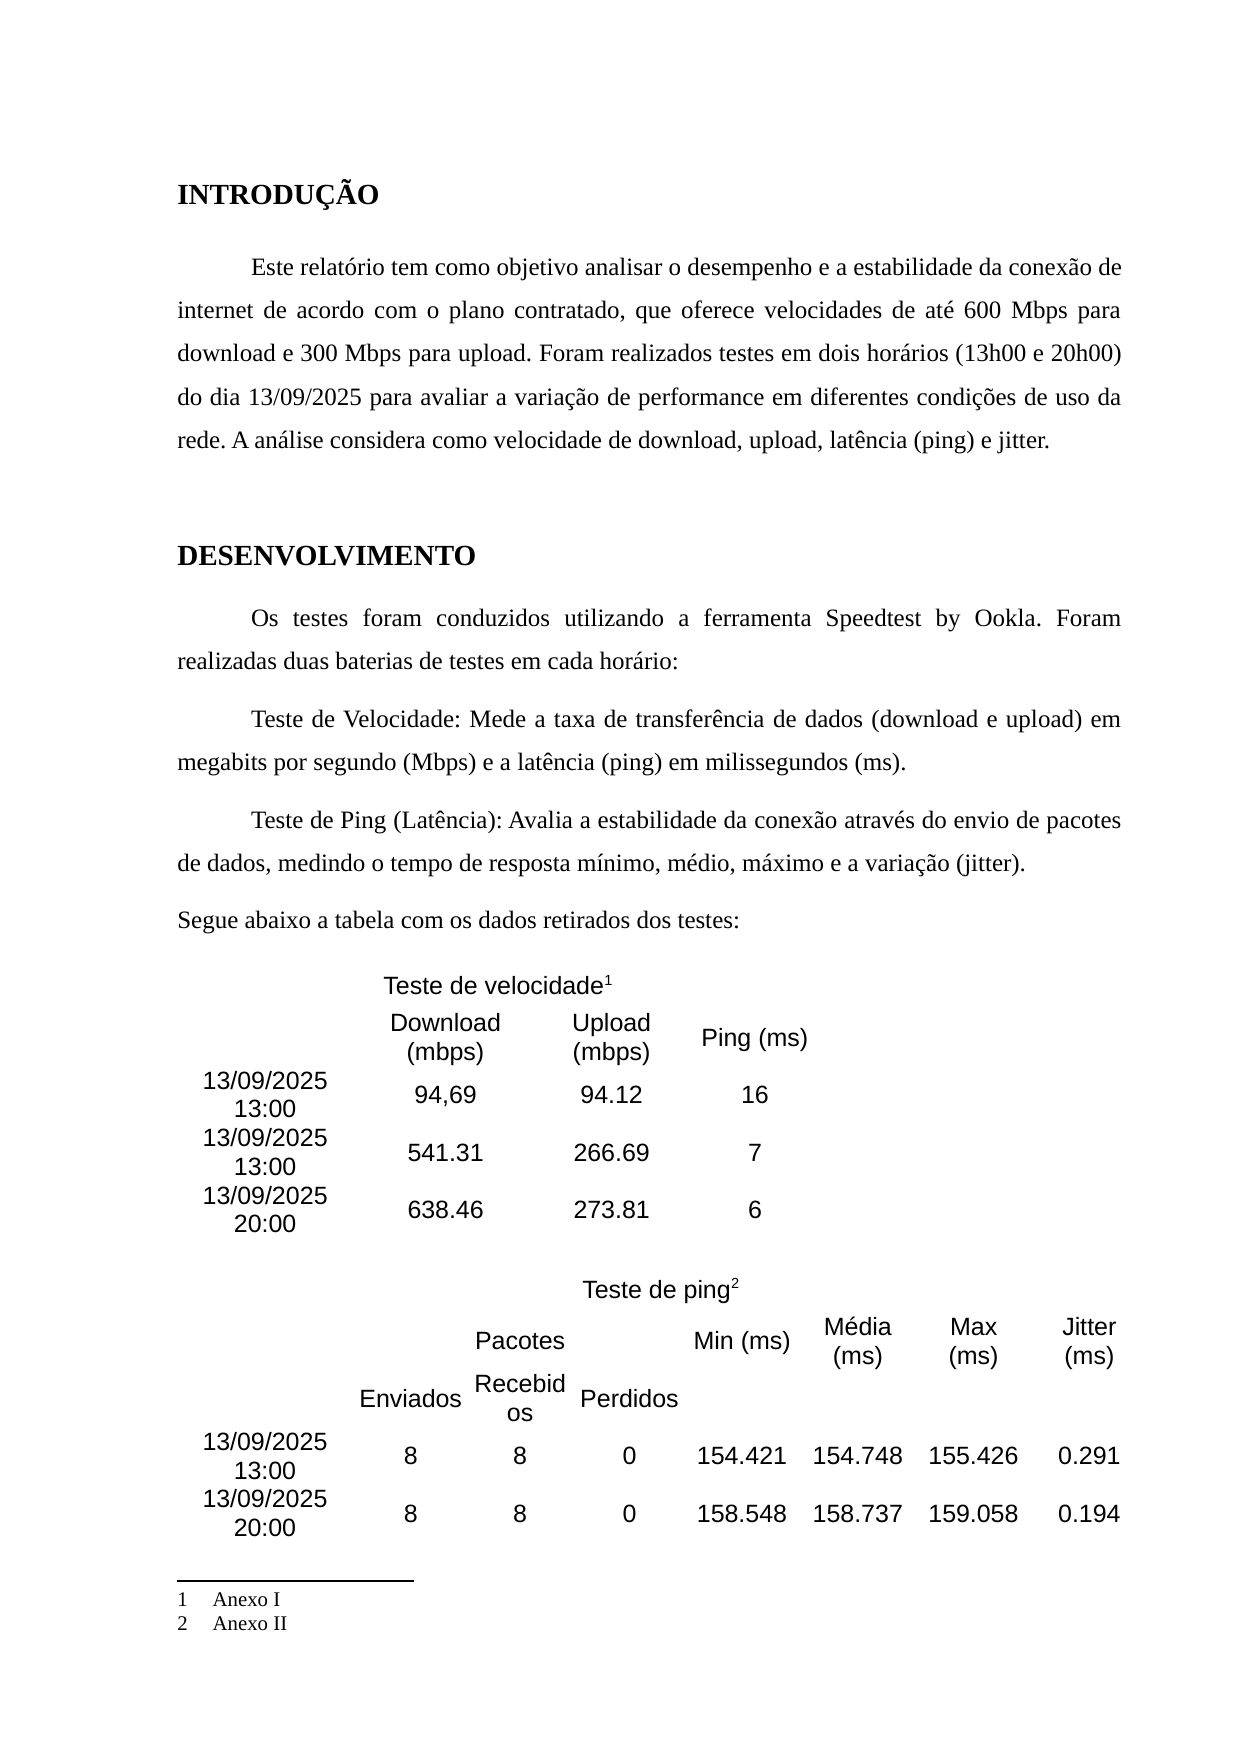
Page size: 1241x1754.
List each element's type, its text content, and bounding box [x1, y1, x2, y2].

table_cell 7 [688, 1123, 821, 1181]
table_cell 158.737 [800, 1485, 915, 1542]
table_cell Max (ms) [915, 1312, 1031, 1369]
table_cell 154.748 [800, 1427, 915, 1484]
table_cell Min (ms) [684, 1312, 800, 1369]
table_cell 94,69 [356, 1066, 535, 1123]
table_cell 541.31 [356, 1123, 535, 1181]
table_cell 0.194 [1031, 1485, 1147, 1542]
table_cell 155.426 [915, 1427, 1031, 1484]
subtitle INTRODUÇÃO [177, 177, 1122, 211]
text Os testes foram conduzidos utilizando a ferramenta Speedtest by Ookla. Foram realizadas duas baterias de testes em cada horário: [177, 603, 1122, 675]
table_cell 6 [688, 1181, 821, 1238]
table_header Teste de ping [174, 1267, 1147, 1312]
table_cell 13/09/2025 13:00 [174, 1066, 356, 1123]
table_cell 8 [465, 1427, 574, 1484]
text Segue abaixo a tabela com os dados retirados dos testes: [177, 906, 1122, 934]
table_cell 94.12 [535, 1066, 688, 1123]
table_cell 159.058 [915, 1485, 1031, 1542]
table_cell 13/09/2025 20:00 [174, 1181, 356, 1238]
table_cell 0 [575, 1427, 684, 1484]
table_cell Enviados [356, 1370, 465, 1427]
table_cell 638.46 [356, 1181, 535, 1238]
subtitle Este relatório tem como objetivo analisar o desempenho e a estabilidade da conexão de internet de acordo com o plano contratado, que oferece velocidades de até 600 Mbps para download e 300 Mbps para upload. Foram realizados testes em dois horários (13h00 e 20h00) do dia 13/09/2025 para avaliar a variação de performance em diferentes condições de uso da rede. A análise considera como velocidade de download, upload, latência (ping) e jitter. [177, 252, 1122, 453]
text Teste de Ping (Latência): Avalia a estabilidade da conexão através do envio de pacotes de dados, medindo o tempo de resposta mínimo, médio, máximo e a variação (jitter). [177, 805, 1122, 877]
table_cell 266.69 [535, 1123, 688, 1181]
table_cell [800, 1370, 915, 1427]
table_cell [684, 1370, 800, 1427]
table_header Teste de velocidade [174, 963, 821, 1008]
table_cell 0.291 [1031, 1427, 1147, 1484]
table_cell Pacotes [356, 1312, 684, 1369]
table_cell 273.81 [535, 1181, 688, 1238]
table_cell 8 [356, 1427, 465, 1484]
table_cell [1031, 1370, 1147, 1427]
table_cell 16 [688, 1066, 821, 1123]
table_cell Recebidos [465, 1370, 574, 1427]
table_cell 8 [465, 1485, 574, 1542]
table_cell Jitter (ms) [1031, 1312, 1147, 1369]
table_cell Download (mbps) [356, 1008, 535, 1066]
table_cell Upload (mbps) [535, 1008, 688, 1066]
table_cell 13/09/2025 13:00 [174, 1123, 356, 1181]
table_cell 8 [356, 1485, 465, 1542]
table_cell Média (ms) [800, 1312, 915, 1369]
table_cell 154.421 [684, 1427, 800, 1484]
text Teste de Velocidade: Mede a taxa de transferência de dados (download e upload) em megabits por segundo (Mbps) e a latência (ping) em milissegundos (ms). [177, 704, 1122, 776]
table_cell 13/09/2025 13:00 [174, 1427, 356, 1484]
table_cell Ping (ms) [688, 1008, 821, 1066]
table_cell [915, 1370, 1031, 1427]
table_cell [174, 1312, 356, 1369]
table_cell [174, 1008, 356, 1066]
table_cell 13/09/2025 20:00 [174, 1485, 356, 1542]
text DESENVOLVIMENTO [177, 538, 1122, 572]
table_cell [174, 1370, 356, 1427]
table_cell 158.548 [684, 1485, 800, 1542]
table_cell Perdidos [575, 1370, 684, 1427]
table_cell 0 [575, 1485, 684, 1542]
